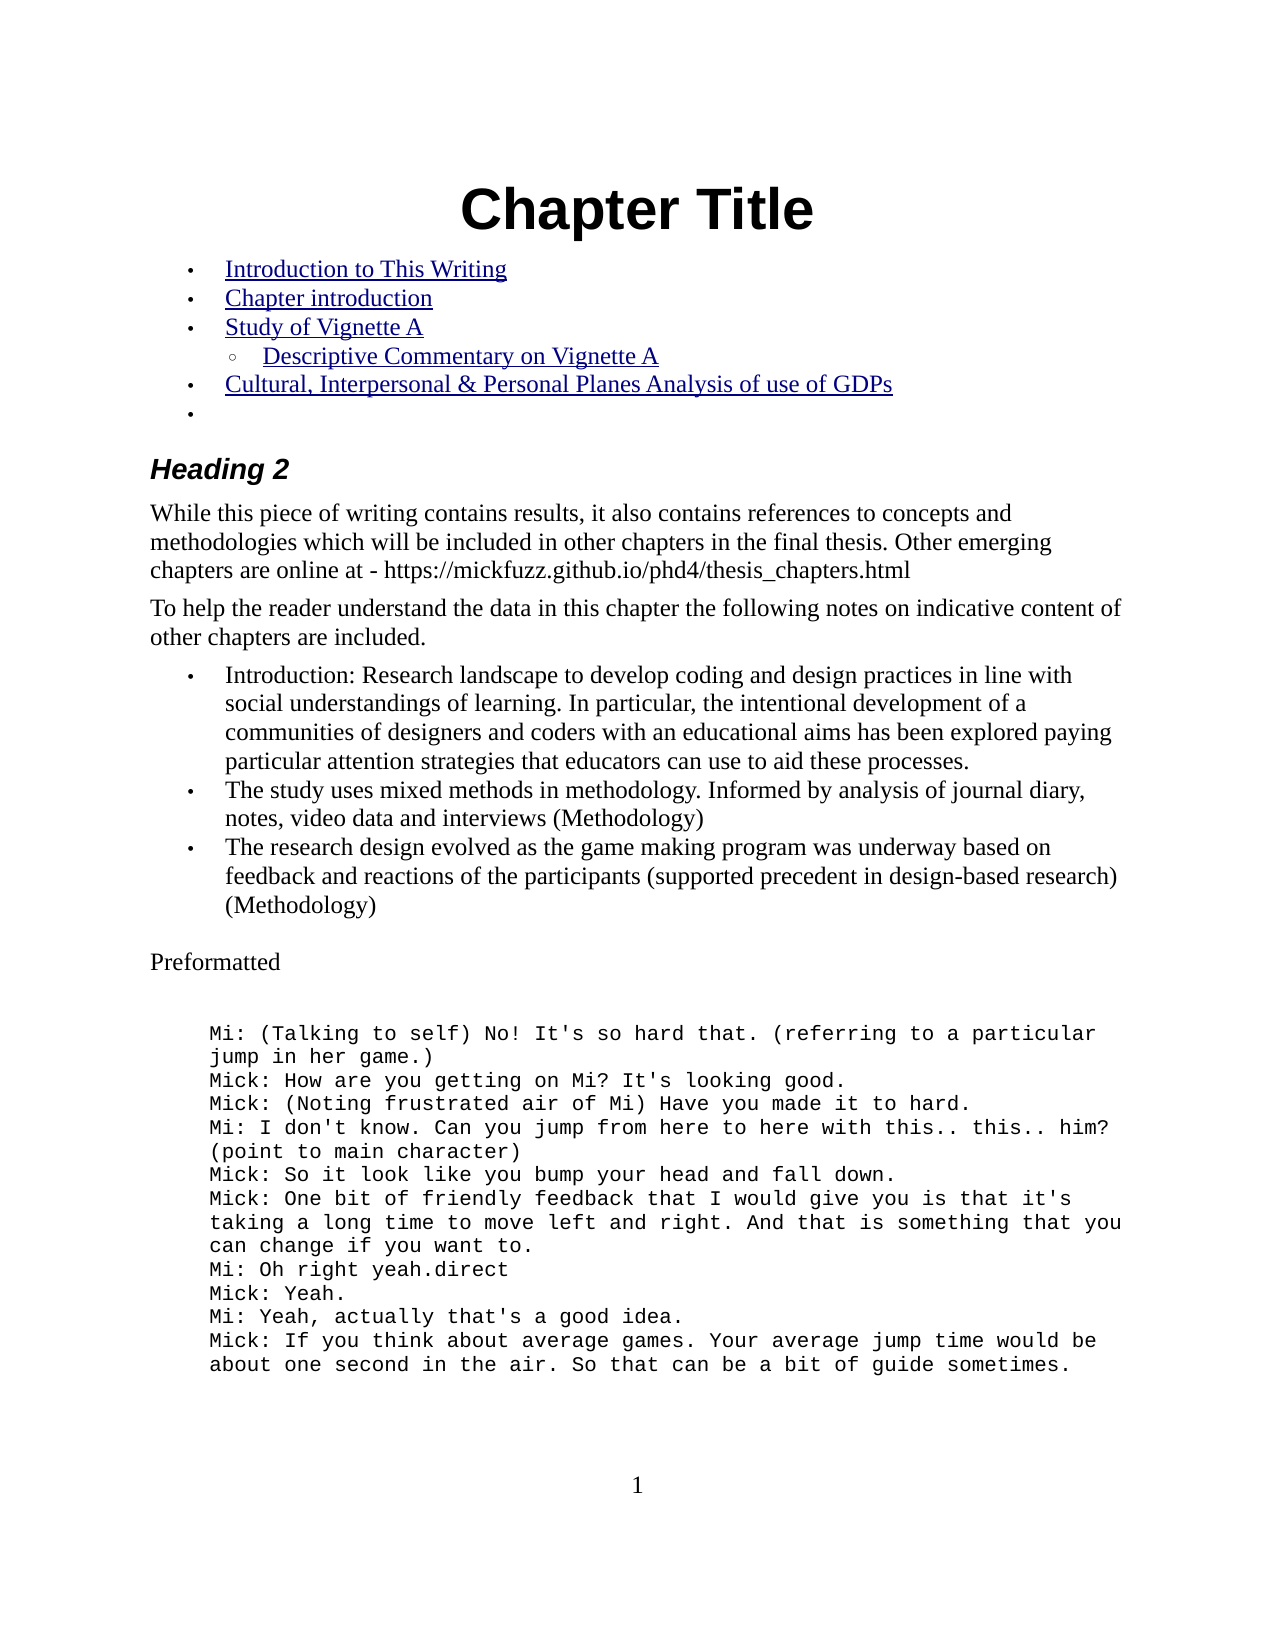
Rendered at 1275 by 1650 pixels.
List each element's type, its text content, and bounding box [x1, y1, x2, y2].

text Mick: Yeah. [209, 1283, 1125, 1306]
text Mi: (Talking to self) No! It's so hard that. (referring to a particular jump in her game.) [209, 1022, 1125, 1070]
text Mick: If you think about average games. Your average jump time would be about one second in the air. So that can be a bit of guide sometimes. [209, 1330, 1125, 1377]
text Mick: So it look like you bump your head and fall down. [209, 1164, 1125, 1188]
list Descriptive Commentary on Vignette A [225, 341, 1125, 369]
list Chapter introduction [187, 283, 1125, 312]
text Preformatted [150, 947, 1125, 976]
subtitle Heading 2 [150, 452, 1125, 486]
text Mick: How are you getting on Mi? It's looking good. [209, 1070, 1125, 1093]
text Mick: One bit of friendly feedback that I would give you is that it's taking a long time to move left and right. And that is something that you can change if you want to. [209, 1188, 1125, 1259]
list Introduction: Research landscape to develop coding and design practices in line with social understandings of learning. In particular, the intentional development of a communities of designers and coders with an educational aims has been explored paying particular attention strategies that educators can use to aid these processes. [187, 660, 1125, 775]
list Introduction to This Writing [187, 254, 1125, 283]
list The research design evolved as the game making program was underway based on feedback and reactions of the participants (supported precedent in design-based research) (Methodology) [187, 832, 1125, 918]
list Cultural, Interpersonal & Personal Planes Analysis of use of GDPs [187, 369, 1125, 398]
list Study of Vignette A [187, 312, 1125, 341]
text Mi: I don't know. Can you jump from here to here with this.. this.. him? (point to main character) [209, 1117, 1125, 1164]
text To help the reader understand the data in this chapter the following notes on indicative content of other chapters are included. [150, 593, 1125, 651]
text Mick: (Noting frustrated air of Mi) Have you made it to hard. [209, 1093, 1125, 1117]
text Mi: Yeah, actually that's a good idea. [209, 1306, 1125, 1330]
title Chapter Title [150, 175, 1125, 242]
text Mi: Oh right yeah.direct [209, 1259, 1125, 1283]
list The study uses mixed methods in methodology. Informed by analysis of journal diary, notes, video data and interviews (Methodology) [187, 775, 1125, 832]
text While this piece of writing contains results, it also contains references to concepts and methodologies which will be included in other chapters in the final thesis. Other emerging chapters are online at - https://mickfuzz.github.io/phd4/thesis_chapters.html [150, 498, 1125, 584]
